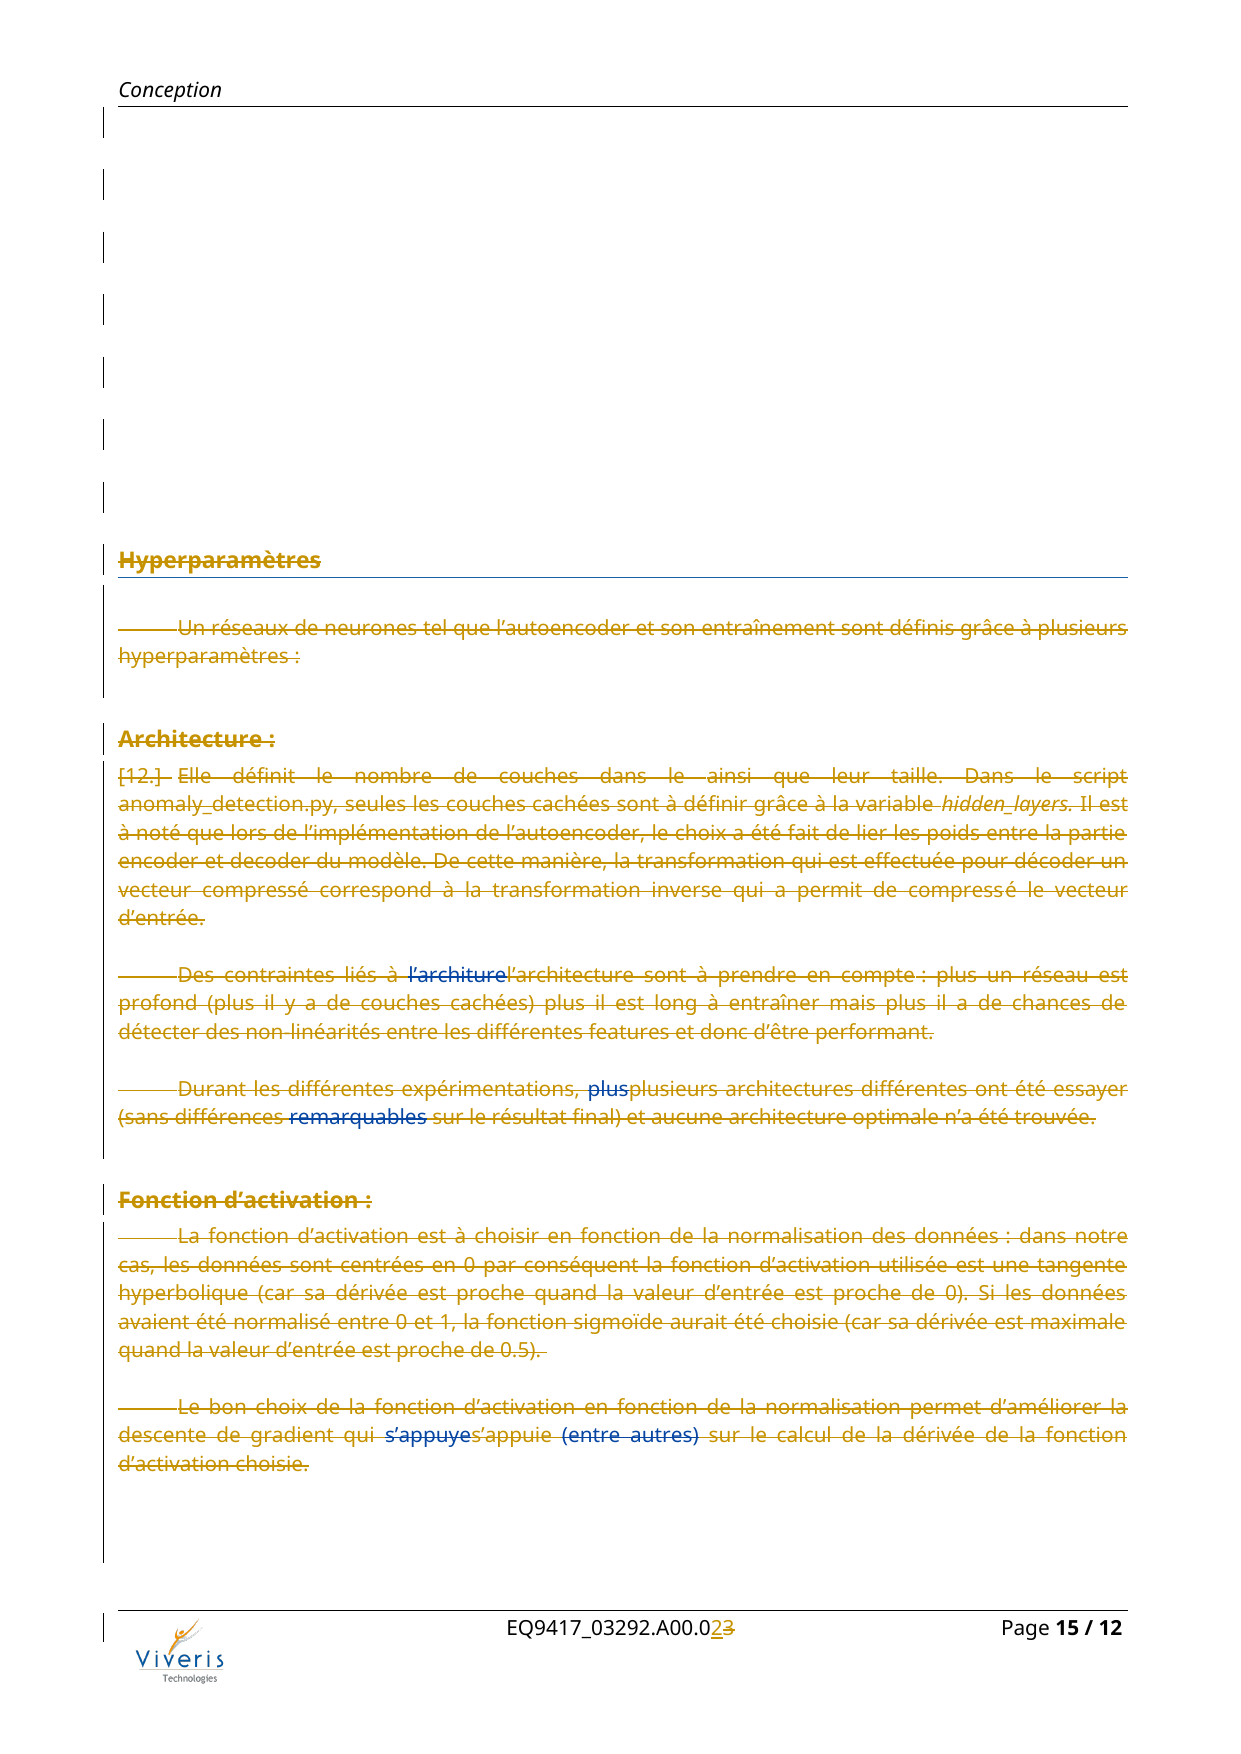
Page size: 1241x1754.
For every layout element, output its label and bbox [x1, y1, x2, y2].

picture [120, 1613, 238, 1687]
